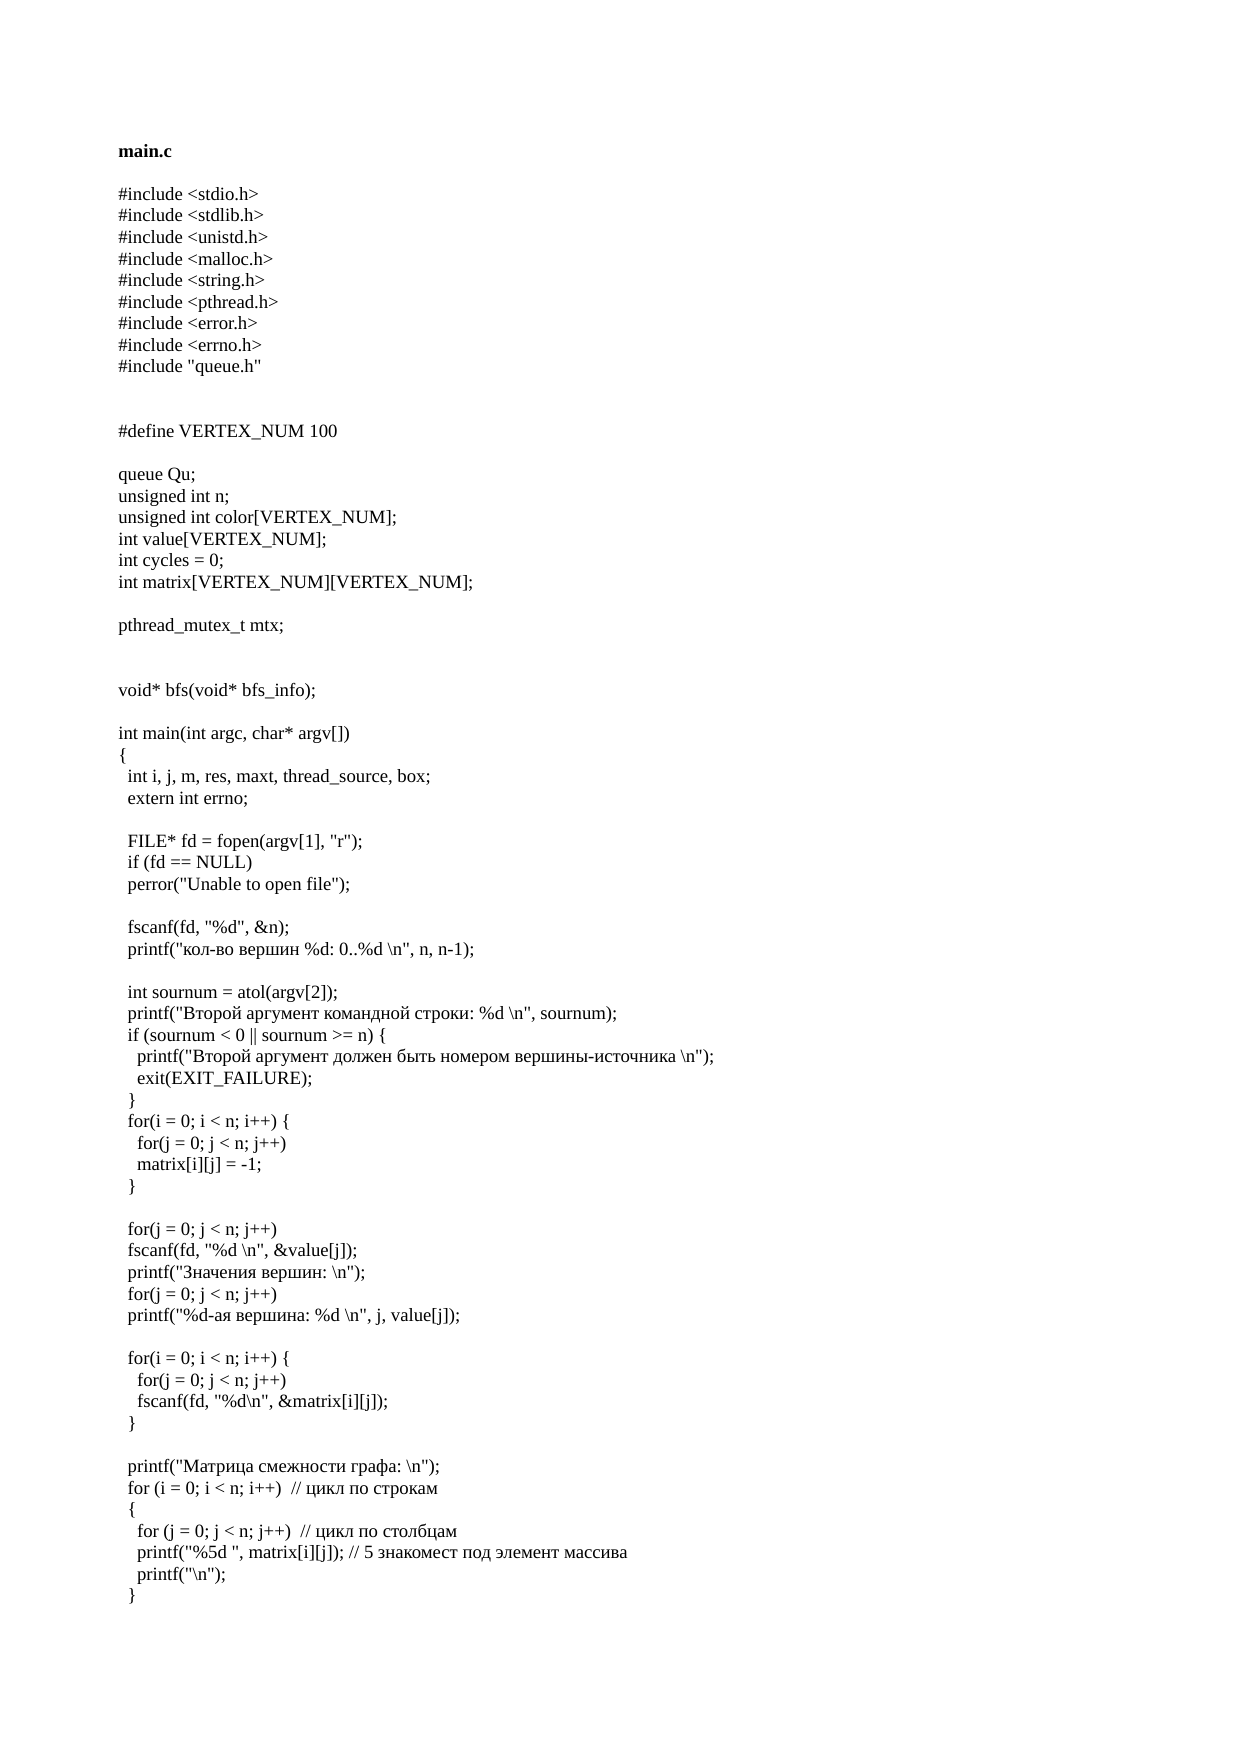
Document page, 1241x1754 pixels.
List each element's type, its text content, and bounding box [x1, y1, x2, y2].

text #include <string.h> [118, 269, 1122, 291]
text fscanf(fd, "%d", &n); [118, 916, 1122, 937]
text fscanf(fd, "%d \n", &value[j]); [118, 1239, 1122, 1261]
text int main(int argc, char* argv[]) [118, 722, 1122, 743]
text #include <stdlib.h> [118, 204, 1122, 226]
text #include <pthread.h> [118, 291, 1122, 312]
text matrix[i][j] = -1; [118, 1153, 1122, 1175]
text for(j = 0; j < n; j++) [118, 1282, 1122, 1304]
text } [118, 1584, 1122, 1606]
text #include <error.h> [118, 312, 1122, 334]
text #include <errno.h> [118, 334, 1122, 355]
text printf("Значения вершин: \n"); [118, 1261, 1122, 1282]
text printf("кол-во вершин %d: 0..%d \n", n, n-1); [118, 937, 1122, 959]
text void* bfs(void* bfs_info); [118, 679, 1122, 700]
text } [118, 1175, 1122, 1196]
text for(j = 0; j < n; j++) [118, 1369, 1122, 1390]
text for (j = 0; j < n; j++) // цикл по столбцам [118, 1520, 1122, 1541]
text } [118, 1088, 1122, 1110]
text for(i = 0; i < n; i++) { [118, 1347, 1122, 1369]
text for(j = 0; j < n; j++) [118, 1218, 1122, 1239]
text int cycles = 0; [118, 549, 1122, 571]
text } [118, 1412, 1122, 1433]
text int matrix[VERTEX_NUM][VERTEX_NUM]; [118, 571, 1122, 592]
text int sournum = atol(argv[2]); [118, 981, 1122, 1002]
text if (sournum < 0 || sournum >= n) { [118, 1024, 1122, 1045]
text if (fd == NULL) [118, 851, 1122, 873]
text unsigned int n; [118, 485, 1122, 506]
text int value[VERTEX_NUM]; [118, 528, 1122, 549]
text { [118, 743, 1122, 765]
text extern int errno; [118, 787, 1122, 808]
text main.c [118, 140, 1122, 161]
text exit(EXIT_FAILURE); [118, 1067, 1122, 1088]
text fscanf(fd, "%d\n", &matrix[i][j]); [118, 1390, 1122, 1412]
text queue Qu; [118, 463, 1122, 485]
text for(i = 0; i < n; i++) { [118, 1110, 1122, 1132]
text #include <stdio.h> [118, 183, 1122, 204]
text printf("\n"); [118, 1563, 1122, 1584]
text printf("%5d ", matrix[i][j]); // 5 знакомест под элемент массива [118, 1541, 1122, 1563]
text int i, j, m, res, maxt, thread_source, box; [118, 765, 1122, 787]
text FILE* fd = fopen(argv[1], "r"); [118, 830, 1122, 851]
text #include "queue.h" [118, 355, 1122, 377]
text #include <unistd.h> [118, 226, 1122, 247]
text printf("%d-ая вершина: %d \n", j, value[j]); [118, 1304, 1122, 1326]
text unsigned int color[VERTEX_NUM]; [118, 506, 1122, 528]
text printf("Второй аргумент должен быть номером вершины-источника \n"); [118, 1045, 1122, 1067]
text #define VERTEX_NUM 100 [118, 420, 1122, 442]
text printf("Матрица смежности графа: \n"); [118, 1455, 1122, 1477]
text { [118, 1498, 1122, 1520]
text #include <malloc.h> [118, 247, 1122, 269]
text for (i = 0; i < n; i++) // цикл по строкам [118, 1477, 1122, 1498]
text for(j = 0; j < n; j++) [118, 1132, 1122, 1153]
text perror("Unable to open file"); [118, 873, 1122, 894]
text pthread_mutex_t mtx; [118, 614, 1122, 636]
text printf("Второй аргумент командной строки: %d \n", sournum); [118, 1002, 1122, 1024]
